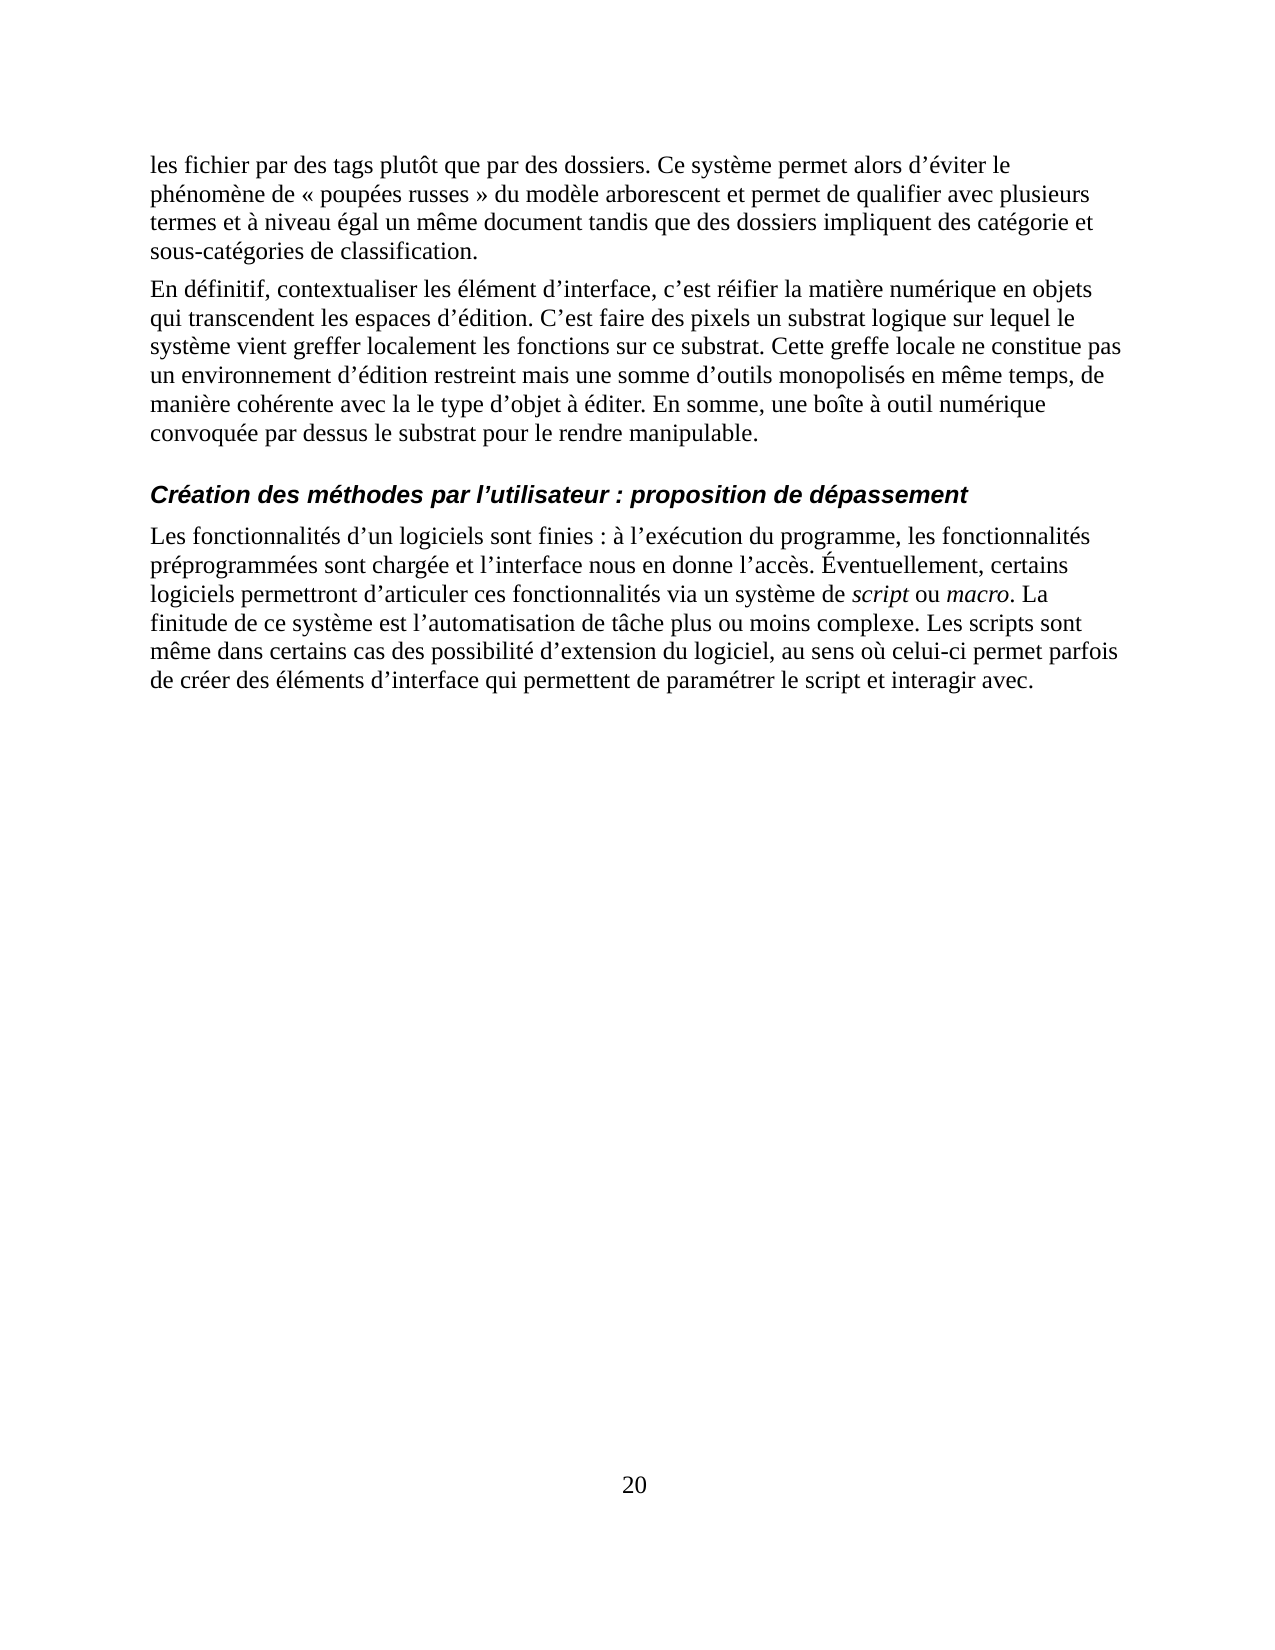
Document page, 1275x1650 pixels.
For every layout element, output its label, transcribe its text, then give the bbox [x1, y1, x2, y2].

subtitle Création des méthodes par l’utilisateur : proposition de dépassement [150, 480, 1125, 509]
text Les fonctionnalités d’un logiciels sont finies : à l’exécution du programme, les fonctionnalités préprogrammées sont chargée et l’interface nous en donne l’accès. Éventuellement, certains logiciels permettront d’articuler ces fonctionnalités via un système de script ou macro. La finitude de ce système est l’automatisation de tâche plus ou moins complexe. Les scripts sont même dans certains cas des possibilité d’extension du logiciel, au sens où celui-ci permet parfois de créer des éléments d’interface qui permettent de paramétrer le script et interagir avec. [150, 521, 1125, 694]
text En définitif, contextualiser les élément d’interface, c’est réifier la matière numérique en objets qui transcendent les espaces d’édition. C’est faire des pixels un substrat logique sur lequel le système vient greffer localement les fonctions sur ce substrat. Cette greffe locale ne constitue pas un environnement d’édition restreint mais une somme d’outils monopolisés en même temps, de manière cohérente avec la le type d’objet à éditer. En somme, une boîte à outil numérique convoquée par dessus le substrat pour le rendre manipulable. [150, 274, 1125, 446]
text les fichier par des tags plutôt que par des dossiers. Ce système permet alors d’éviter le phénomène de « poupées russes » du modèle arborescent et permet de qualifier avec plusieurs termes et à niveau égal un même document tandis que des dossiers impliquent des catégorie et sous-catégories de classification. [150, 150, 1125, 265]
